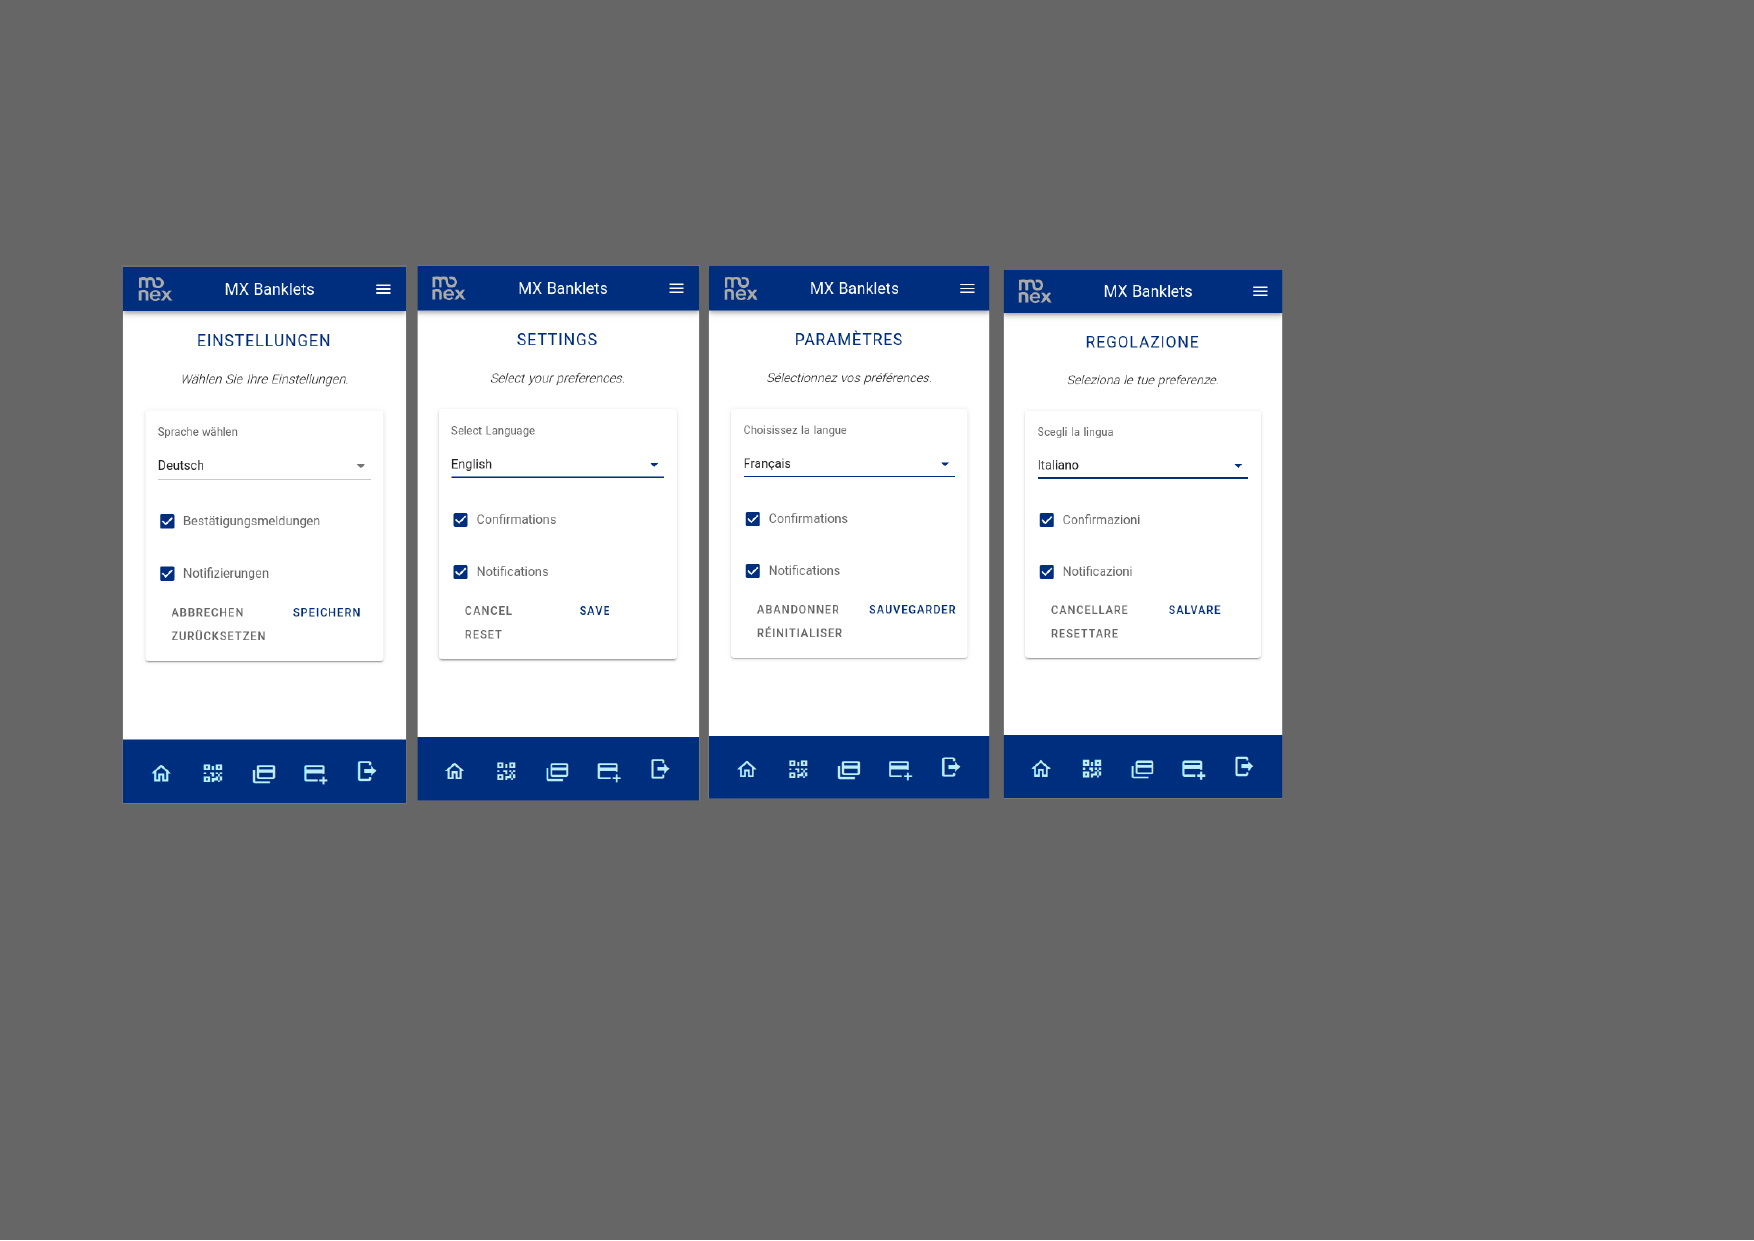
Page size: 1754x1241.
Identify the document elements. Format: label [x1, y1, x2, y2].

picture [708, 266, 990, 799]
picture [122, 265, 407, 804]
picture [417, 265, 700, 801]
picture [1003, 270, 1283, 799]
